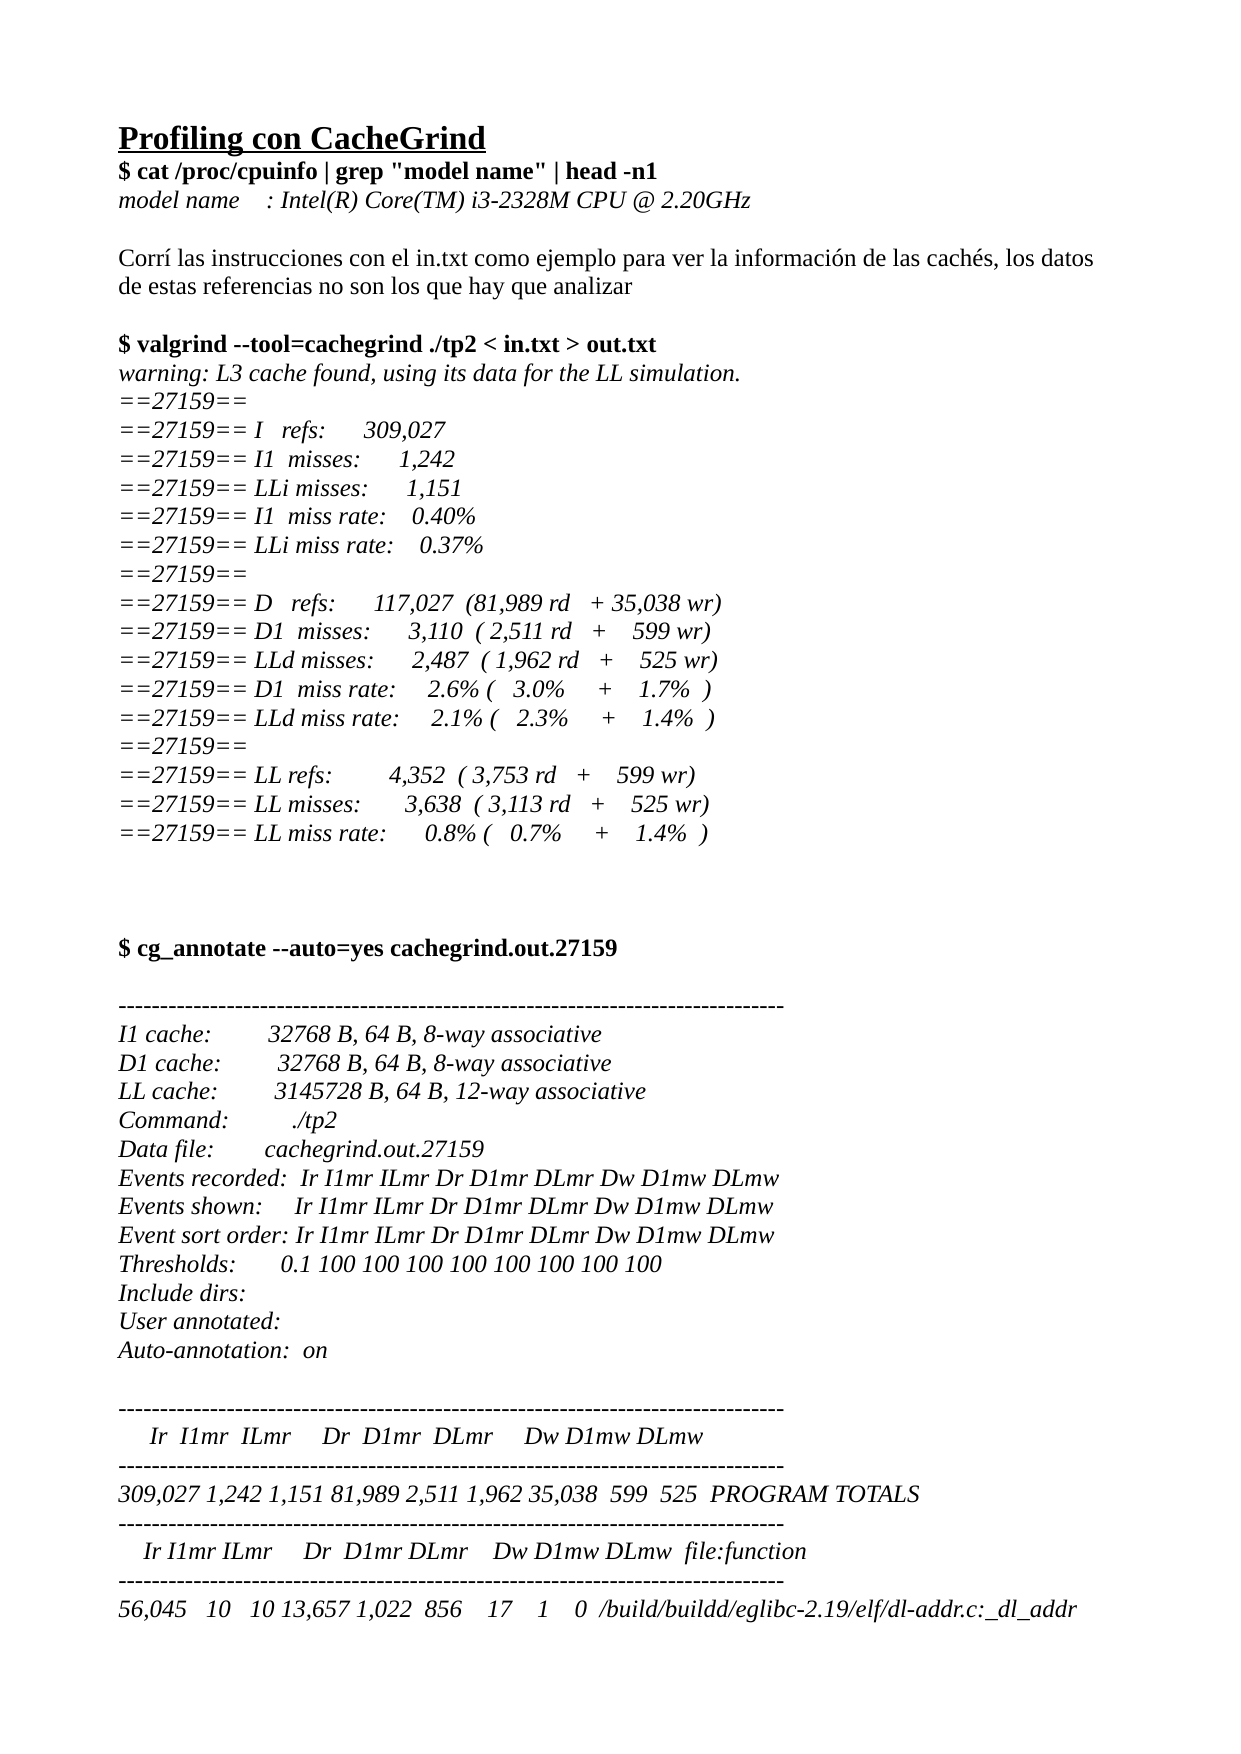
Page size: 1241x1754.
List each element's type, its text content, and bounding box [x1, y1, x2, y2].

text Ir I1mr ILmr Dr D1mr DLmr Dw D1mw DLmw [118, 1421, 1122, 1450]
text ==27159== D1 misses: 3,110 ( 2,511 rd + 599 wr) [118, 616, 1122, 645]
text Include dirs: [118, 1278, 1122, 1306]
text ==27159== D refs: 117,027 (81,989 rd + 35,038 wr) [118, 588, 1122, 616]
text ==27159== LLi misses: 1,151 [118, 473, 1122, 501]
text 309,027 1,242 1,151 81,989 2,511 1,962 35,038 599 525 PROGRAM TOTALS [118, 1479, 1122, 1508]
text User annotated: [118, 1306, 1122, 1335]
text Command: ./tp2 [118, 1105, 1122, 1134]
text ==27159== LL misses: 3,638 ( 3,113 rd + 525 wr) [118, 789, 1122, 818]
text -------------------------------------------------------------------------------- [118, 990, 1122, 1019]
text Corrí las instrucciones con el in.txt como ejemplo para ver la información de las cachés, los datos de estas referencias no son los que hay que analizar [118, 243, 1122, 300]
text ==27159== D1 miss rate: 2.6% ( 3.0% + 1.7% ) [118, 674, 1122, 703]
text Data file: cachegrind.out.27159 [118, 1134, 1122, 1163]
text warning: L3 cache found, using its data for the LL simulation. [118, 358, 1122, 386]
text $ cg_annotate --auto=yes cachegrind.out.27159 [118, 933, 1122, 961]
text -------------------------------------------------------------------------------- [118, 1450, 1122, 1479]
text ==27159== LL miss rate: 0.8% ( 0.7% + 1.4% ) [118, 818, 1122, 846]
text Event sort order: Ir I1mr ILmr Dr D1mr DLmr Dw D1mw DLmw [118, 1220, 1122, 1249]
text D1 cache: 32768 B, 64 B, 8-way associative [118, 1048, 1122, 1076]
text $ valgrind --tool=cachegrind ./tp2 < in.txt > out.txt [118, 329, 1122, 358]
text model name : Intel(R) Core(TM) i3-2328M CPU @ 2.20GHz [118, 185, 1122, 214]
text Auto-annotation: on [118, 1335, 1122, 1364]
text ==27159== LLd misses: 2,487 ( 1,962 rd + 525 wr) [118, 645, 1122, 674]
text 56,045 10 10 13,657 1,022 856 17 1 0 /build/buildd/eglibc-2.19/elf/dl-addr.c:_dl_addr [118, 1594, 1122, 1623]
text -------------------------------------------------------------------------------- [118, 1393, 1122, 1421]
text ==27159== LLi miss rate: 0.37% [118, 530, 1122, 559]
text ==27159== [118, 386, 1122, 415]
text LL cache: 3145728 B, 64 B, 12-way associative [118, 1076, 1122, 1105]
text ==27159== [118, 731, 1122, 760]
text Events shown: Ir I1mr ILmr Dr D1mr DLmr Dw D1mw DLmw [118, 1191, 1122, 1220]
text I1 cache: 32768 B, 64 B, 8-way associative [118, 1019, 1122, 1048]
text ==27159== I1 misses: 1,242 [118, 444, 1122, 473]
text Thresholds: 0.1 100 100 100 100 100 100 100 100 [118, 1249, 1122, 1278]
text ==27159== LL refs: 4,352 ( 3,753 rd + 599 wr) [118, 760, 1122, 789]
text ==27159== LLd miss rate: 2.1% ( 2.3% + 1.4% ) [118, 703, 1122, 731]
text Events recorded: Ir I1mr ILmr Dr D1mr DLmr Dw D1mw DLmw [118, 1163, 1122, 1191]
text ==27159== I1 miss rate: 0.40% [118, 501, 1122, 530]
text -------------------------------------------------------------------------------- [118, 1508, 1122, 1536]
text Ir I1mr ILmr Dr D1mr DLmr Dw D1mw DLmw file:function [118, 1536, 1122, 1565]
text Profiling con CacheGrind [118, 118, 1122, 156]
text ==27159== [118, 559, 1122, 588]
text -------------------------------------------------------------------------------- [118, 1565, 1122, 1594]
text $ cat /proc/cpuinfo | grep "model name" | head -n1 [118, 156, 1122, 185]
text ==27159== I refs: 309,027 [118, 415, 1122, 444]
